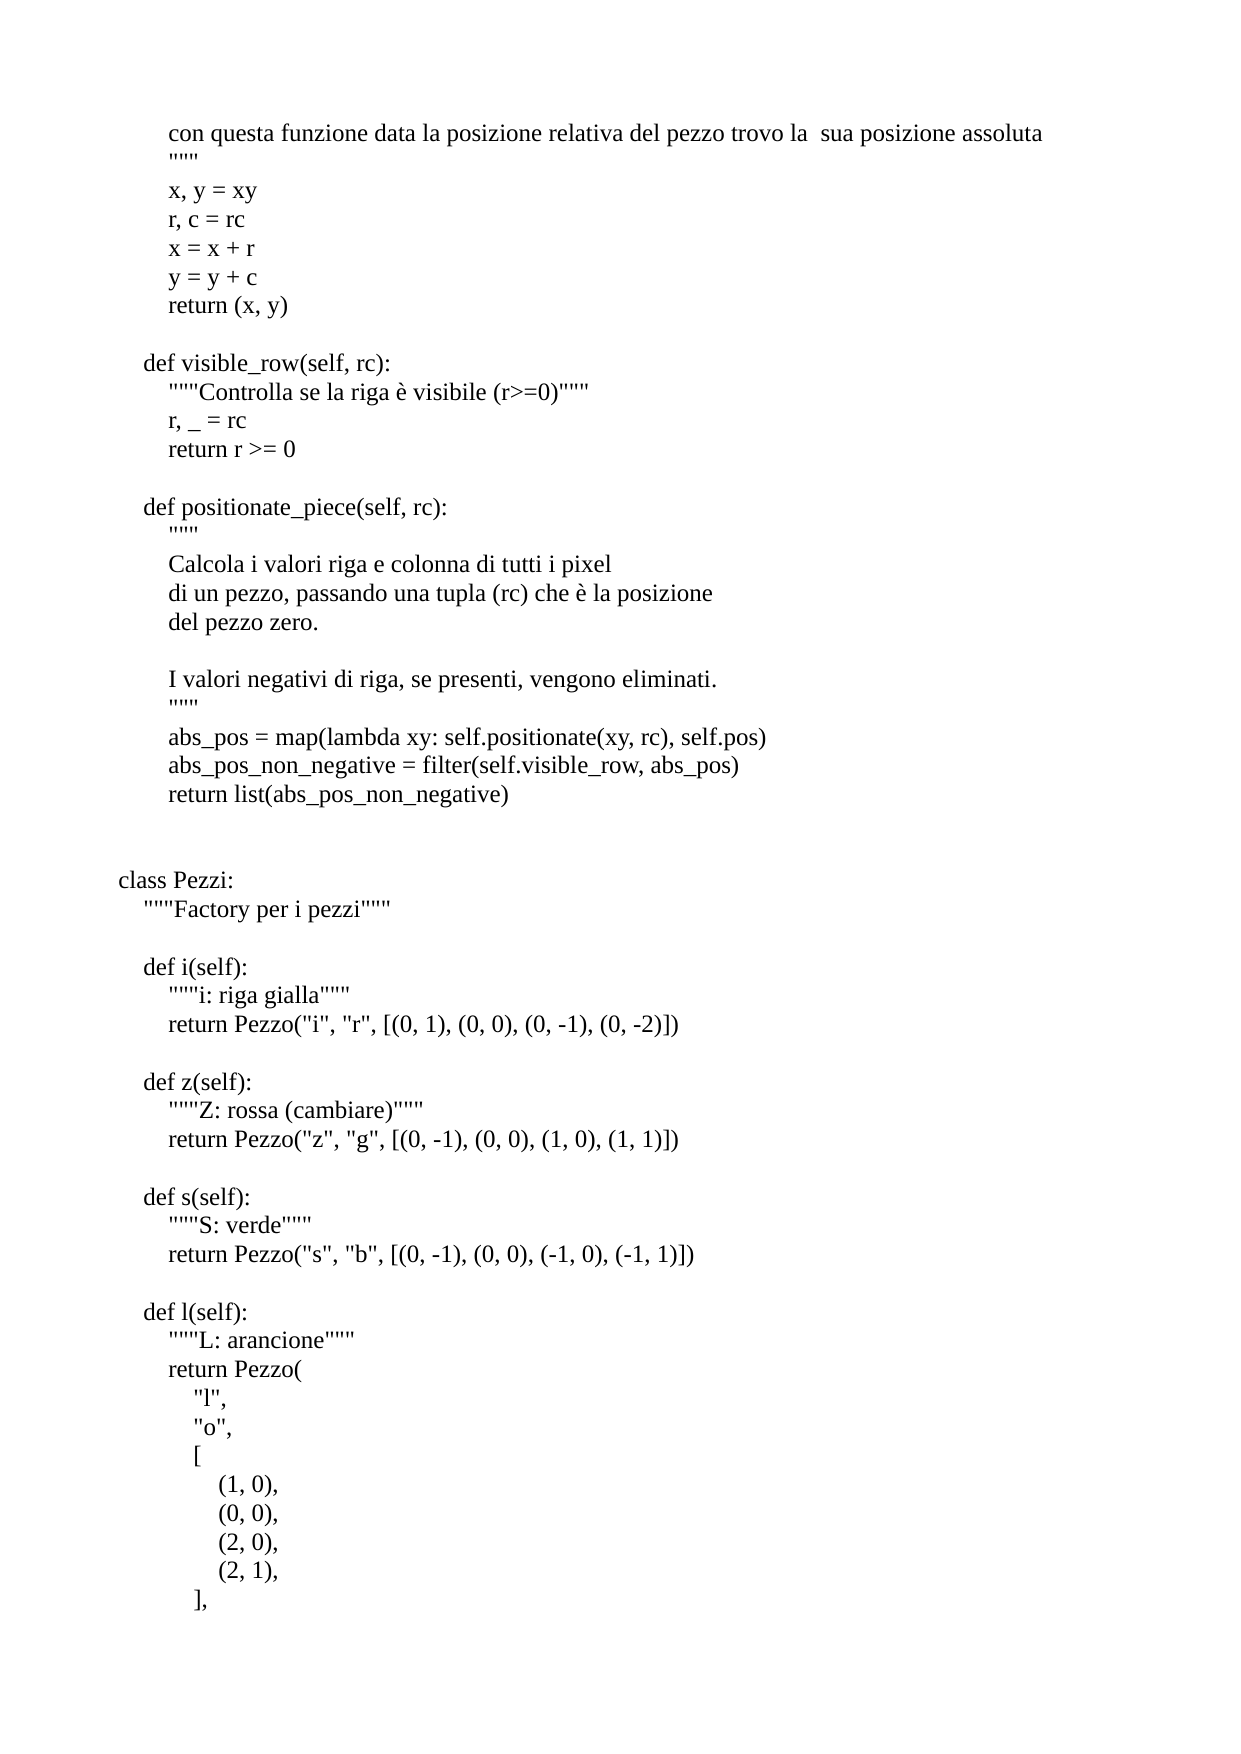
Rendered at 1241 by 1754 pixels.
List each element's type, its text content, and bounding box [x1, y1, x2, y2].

text return Pezzo("s", "b", [(0, -1), (0, 0), (-1, 0), (-1, 1)]) [118, 1239, 1122, 1268]
text """ [118, 147, 1122, 176]
text (2, 0), [118, 1527, 1122, 1556]
text r, c = rc [118, 204, 1122, 233]
text def positionate_piece(self, rc): [118, 492, 1122, 521]
text return Pezzo( [118, 1354, 1122, 1383]
text "l", [118, 1383, 1122, 1412]
text return (x, y) [118, 291, 1122, 319]
text """i: riga gialla""" [118, 981, 1122, 1009]
text """Z: rossa (cambiare)""" [118, 1096, 1122, 1124]
text "o", [118, 1412, 1122, 1441]
text y = y + c [118, 262, 1122, 291]
text ], [118, 1584, 1122, 1613]
text x = x + r [118, 233, 1122, 262]
text return r >= 0 [118, 434, 1122, 463]
text (1, 0), [118, 1469, 1122, 1498]
text """ [118, 521, 1122, 549]
text r, _ = rc [118, 406, 1122, 434]
text def visible_row(self, rc): [118, 348, 1122, 377]
text con questa funzione data la posizione relativa del pezzo trovo la sua posizione assoluta [118, 118, 1122, 147]
text (0, 0), [118, 1498, 1122, 1527]
text """Controlla se la riga è visibile (r>=0)""" [118, 377, 1122, 406]
text def i(self): [118, 952, 1122, 981]
text def l(self): [118, 1297, 1122, 1326]
text """Factory per i pezzi""" [118, 894, 1122, 923]
text x, y = xy [118, 176, 1122, 204]
text """ [118, 693, 1122, 722]
text def z(self): [118, 1067, 1122, 1096]
text class Pezzi: [118, 866, 1122, 894]
text """S: verde""" [118, 1211, 1122, 1239]
text I valori negativi di riga, se presenti, vengono eliminati. [118, 664, 1122, 693]
text [ [118, 1441, 1122, 1469]
text def s(self): [118, 1182, 1122, 1211]
text del pezzo zero. [118, 607, 1122, 636]
text """L: arancione""" [118, 1326, 1122, 1354]
text return list(abs_pos_non_negative) [118, 779, 1122, 808]
text return Pezzo("z", "g", [(0, -1), (0, 0), (1, 0), (1, 1)]) [118, 1124, 1122, 1153]
text di un pezzo, passando una tupla (rc) che è la posizione [118, 578, 1122, 607]
text return Pezzo("i", "r", [(0, 1), (0, 0), (0, -1), (0, -2)]) [118, 1009, 1122, 1038]
text (2, 1), [118, 1556, 1122, 1584]
text Calcola i valori riga e colonna di tutti i pixel [118, 549, 1122, 578]
text abs_pos = map(lambda xy: self.positionate(xy, rc), self.pos) [118, 722, 1122, 751]
text abs_pos_non_negative = filter(self.visible_row, abs_pos) [118, 751, 1122, 779]
